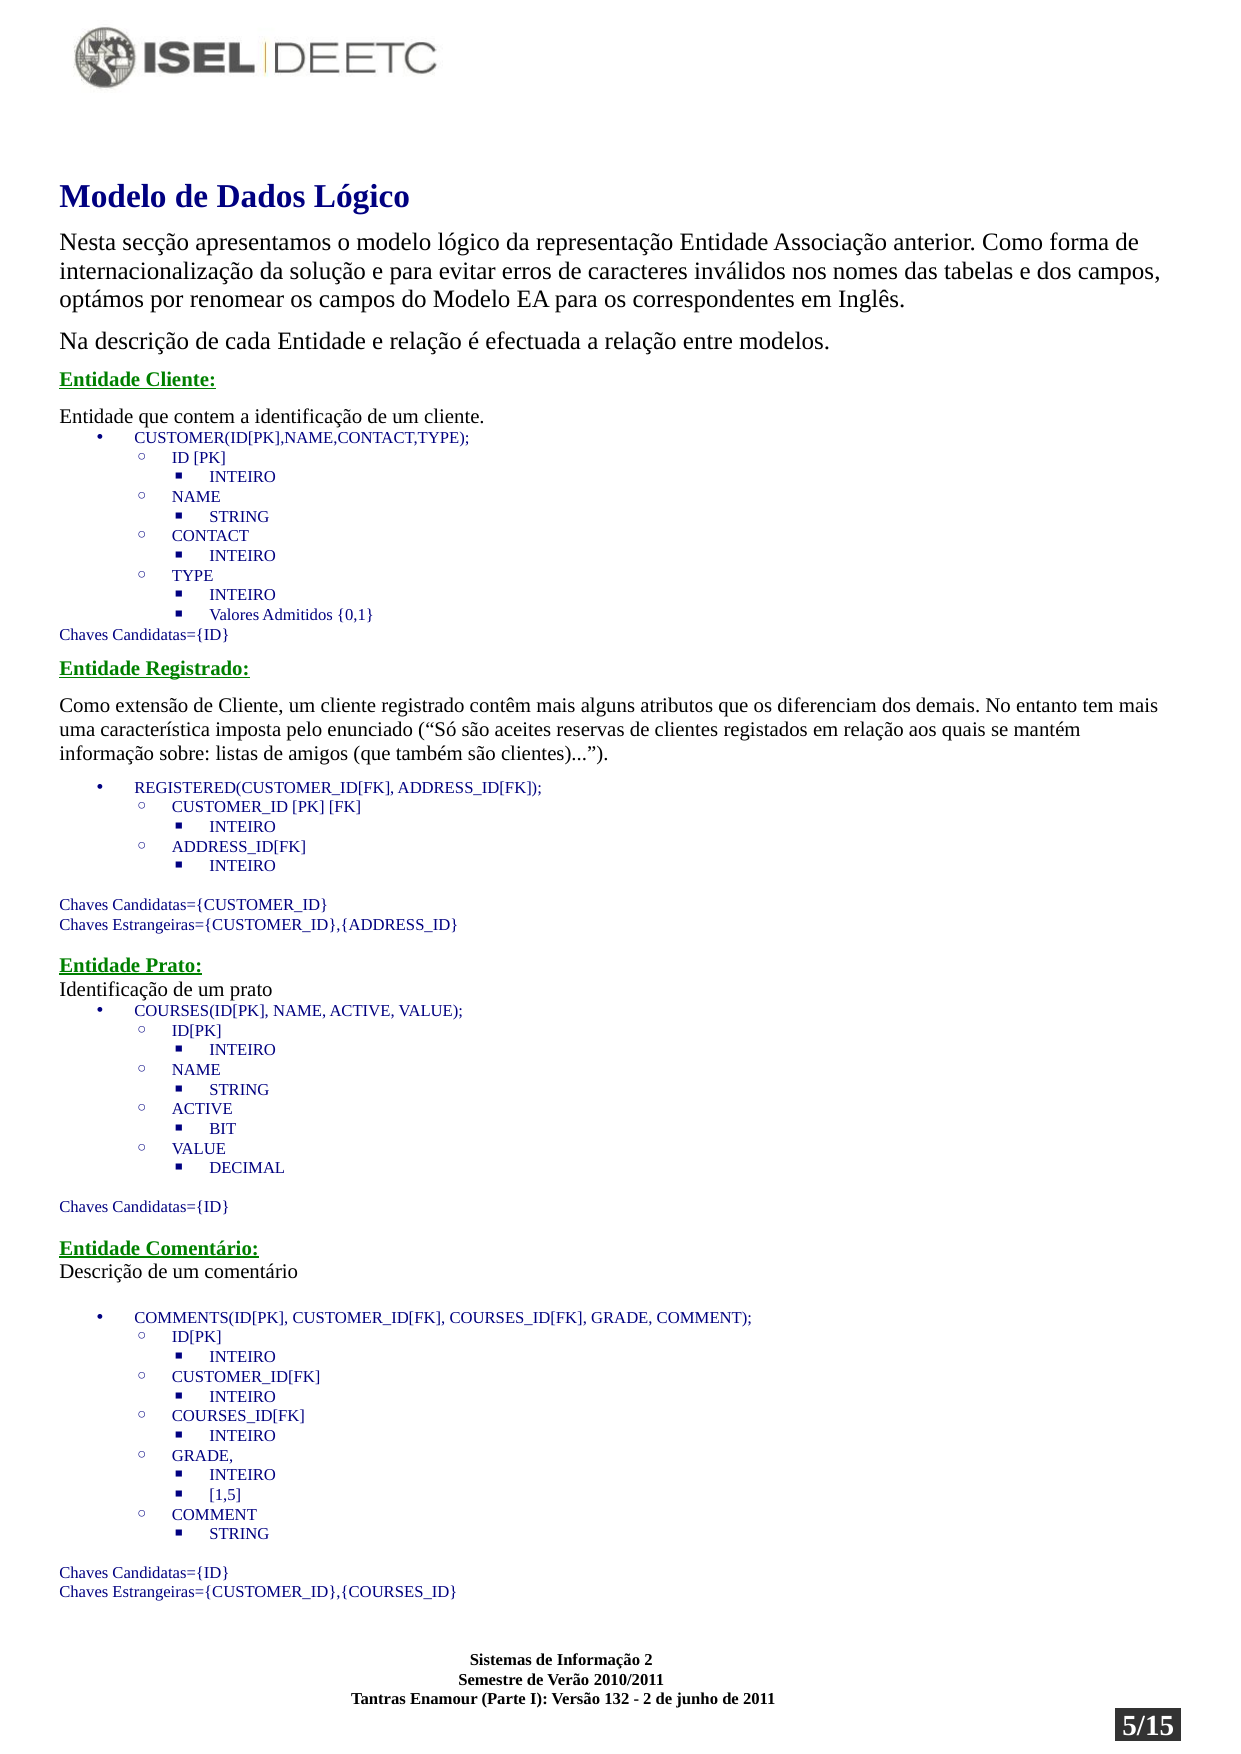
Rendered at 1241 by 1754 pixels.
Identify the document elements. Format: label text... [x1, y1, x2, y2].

list ACTIVE [134, 1099, 1181, 1119]
text Entidade Registrado: [59, 656, 1181, 680]
list REGISTERED(CUSTOMER_ID[FK], ADDRESS_ID[FK]); [97, 777, 1181, 797]
list CUSTOMER_ID [PK] [FK] [134, 797, 1181, 817]
text Na descrição de cada Entidade e relação é efectuada a relação entre modelos. [59, 326, 1181, 354]
list ADDRESS_ID[FK] [134, 837, 1181, 856]
text Como extensão de Cliente, um cliente registrado contêm mais alguns atributos que os diferenciam dos demais. No entanto tem mais uma característica imposta pelo enunciado (“Só são aceites reservas de clientes registados em relação aos quais se mantém informação sobre: listas de amigos (que também são clientes)...”). [59, 693, 1181, 765]
text Entidade Comentário: [59, 1235, 1181, 1259]
list INTEIRO [172, 1426, 1181, 1445]
list INTEIRO [172, 1040, 1181, 1060]
list INTEIRO [172, 546, 1181, 566]
text Entidade Cliente: [59, 367, 1181, 391]
list NAME [134, 487, 1181, 506]
list DECIMAL [172, 1158, 1181, 1178]
list COMMENTS(ID[PK], CUSTOMER_ID[FK], COURSES_ID[FK], GRADE, COMMENT); [97, 1308, 1181, 1327]
list [1,5] [172, 1485, 1181, 1504]
list ID [PK] [134, 447, 1181, 467]
list INTEIRO [172, 1386, 1181, 1406]
list INTEIRO [172, 585, 1181, 605]
list ID[PK] [134, 1020, 1181, 1040]
list BIT [172, 1119, 1181, 1138]
list CUSTOMER_ID[FK] [134, 1367, 1181, 1386]
subtitle Modelo de Dados Lógico [59, 176, 1181, 214]
text Chaves Estrangeiras={CUSTOMER_ID},{COURSES_ID} [59, 1582, 1181, 1601]
list INTEIRO [172, 1347, 1181, 1367]
text Nesta secção apresentamos o modelo lógico da representação Entidade Associação anterior. Como forma de internacionalização da solução e para evitar erros de caracteres inválidos nos nomes das tabelas e dos campos, optámos por renomear os campos do Modelo EA para os correspondentes em Inglês. [59, 227, 1181, 313]
list STRING [172, 1524, 1181, 1544]
text Chaves Candidatas={ID} [59, 624, 1181, 644]
list Valores Admitidos {0,1} [172, 605, 1181, 624]
list VALUE [134, 1138, 1181, 1158]
list TYPE [134, 566, 1181, 585]
list INTEIRO [172, 856, 1181, 876]
list STRING [172, 1079, 1181, 1099]
list GRADE, [134, 1445, 1181, 1465]
list CONTACT [134, 526, 1181, 546]
text Chaves Estrangeiras={CUSTOMER_ID},{ADDRESS_ID} [59, 914, 1181, 933]
picture [65, 12, 467, 113]
list STRING [172, 506, 1181, 526]
list INTEIRO [172, 1465, 1181, 1485]
list INTEIRO [172, 817, 1181, 837]
text Identificação de um prato [59, 977, 1181, 1001]
list ID[PK] [134, 1327, 1181, 1347]
list CUSTOMER(ID[PK],NAME,CONTACT,TYPE); [97, 428, 1181, 447]
list COURSES_ID[FK] [134, 1406, 1181, 1426]
list COURSES(ID[PK], NAME, ACTIVE, VALUE); [97, 1001, 1181, 1020]
text Chaves Candidatas={ID} [59, 1563, 1181, 1582]
list COMMENT [134, 1504, 1181, 1524]
list NAME [134, 1060, 1181, 1079]
text Entidade Prato: [59, 953, 1181, 977]
text Entidade que contem a identificação de um cliente. [59, 404, 1181, 428]
list INTEIRO [172, 467, 1181, 487]
text Chaves Candidatas={CUSTOMER_ID} [59, 895, 1181, 914]
text Descrição de um comentário [59, 1259, 1181, 1283]
text Chaves Candidatas={ID} [59, 1197, 1181, 1216]
